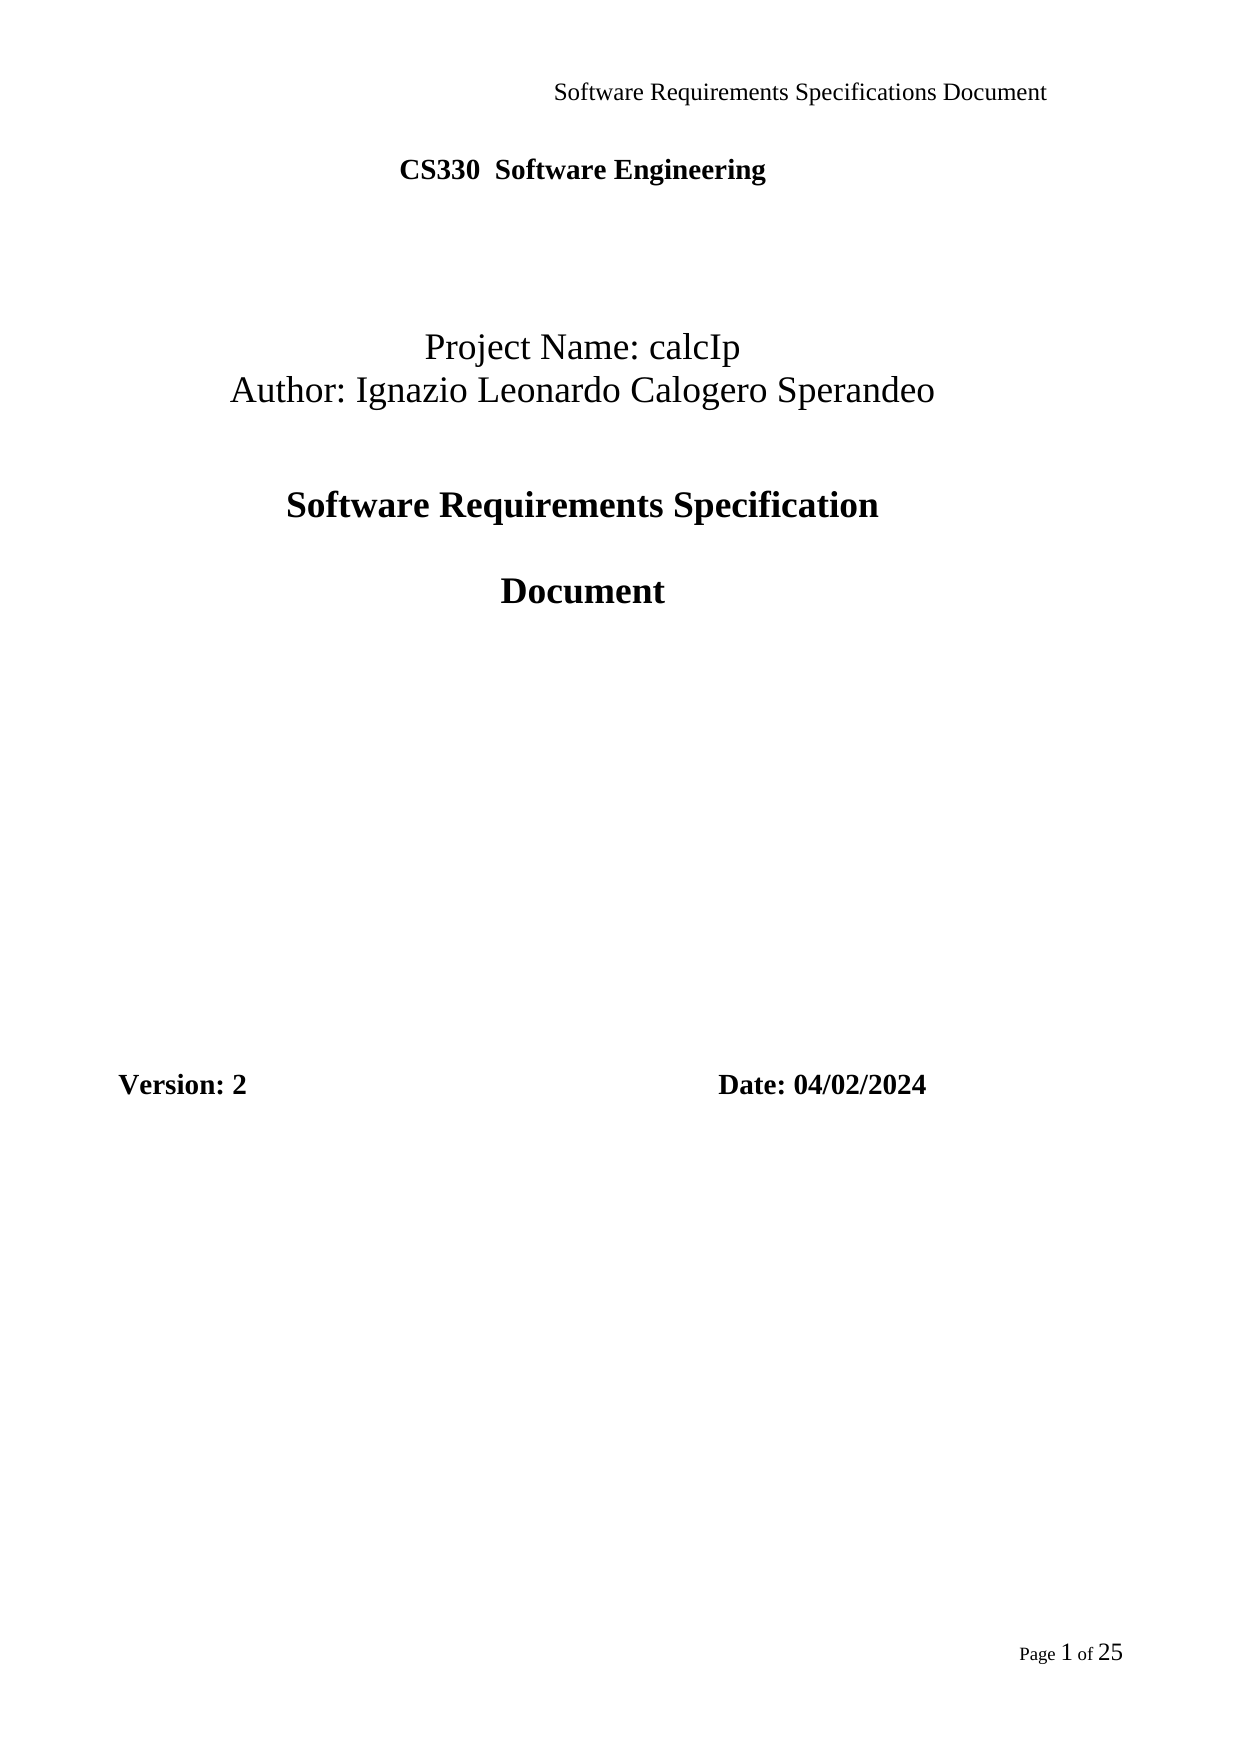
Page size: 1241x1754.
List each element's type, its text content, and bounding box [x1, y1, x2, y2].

text Document [118, 569, 1047, 612]
text Software Requirements Specification [118, 482, 1047, 526]
text Version: 2 Date: 04/02/2024 [118, 1067, 1047, 1101]
text Author: Ignazio Leonardo Calogero Sperandeo [118, 367, 1047, 411]
text Project Name: calcIp [118, 324, 1047, 367]
text ­CS330 Software Engineering [118, 152, 1047, 185]
